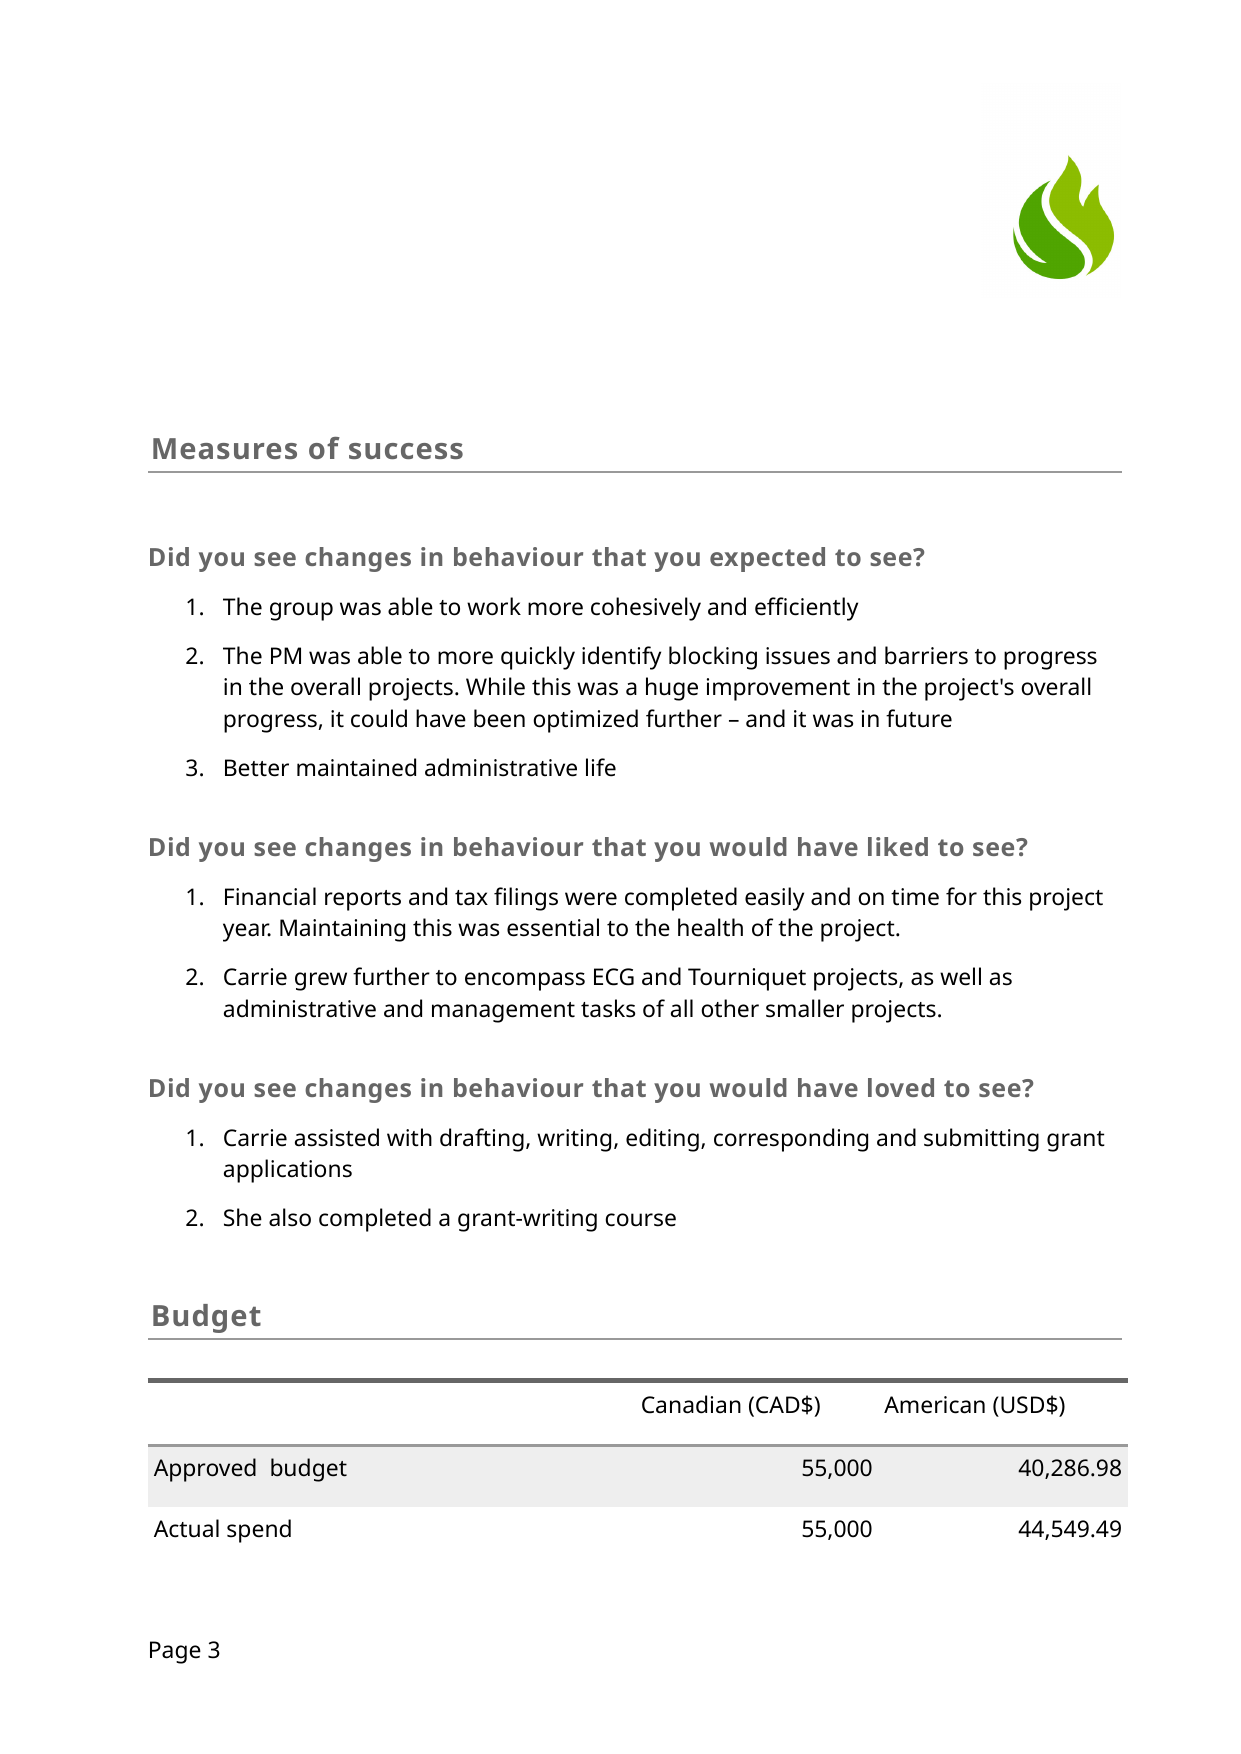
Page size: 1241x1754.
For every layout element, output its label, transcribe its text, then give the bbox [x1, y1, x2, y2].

subtitle Did you see changes in behaviour that you expected to see? [148, 540, 1122, 574]
table_cell 40,286.98 [878, 1447, 1128, 1507]
table_header [148, 1383, 635, 1443]
list Carrie grew further to encompass ECG and Tourniquet projects, as well as administrative and management tasks of all other smaller projects. [185, 961, 1122, 1024]
table_cell 44,549.49 [878, 1507, 1128, 1567]
table_header Canadian (CAD$) [635, 1383, 878, 1443]
list She also completed a grant-writing course [185, 1202, 1122, 1234]
picture [981, 83, 1026, 298]
list Carrie assisted with drafting, writing, editing, corresponding and submitting grant applications [185, 1122, 1122, 1185]
list The PM was able to more quickly identify blocking issues and barriers to progress in the overall projects. While this was a huge improvement in the project's overall progress, it could have been optimized further – and it was in future [185, 640, 1122, 734]
subtitle Measures of success [148, 425, 1122, 471]
table_cell 55,000 [635, 1447, 878, 1507]
list Financial reports and tax filings were completed easily and on time for this project year. Maintaining this was essential to the health of the project. [185, 881, 1122, 944]
list Better maintained administrative life [185, 752, 1122, 783]
subtitle Did you see changes in behaviour that you would have loved to see? [148, 1071, 1122, 1105]
subtitle Budget [148, 1293, 1122, 1338]
table_cell Approved budget [148, 1447, 635, 1507]
table_header American (USD$) [878, 1383, 1128, 1443]
table_cell Actual spend [148, 1507, 635, 1567]
list The group was able to work more cohesively and efficiently [185, 591, 1122, 622]
table_cell 55,000 [635, 1507, 878, 1567]
subtitle Did you see changes in behaviour that you would have liked to see? [148, 830, 1122, 864]
